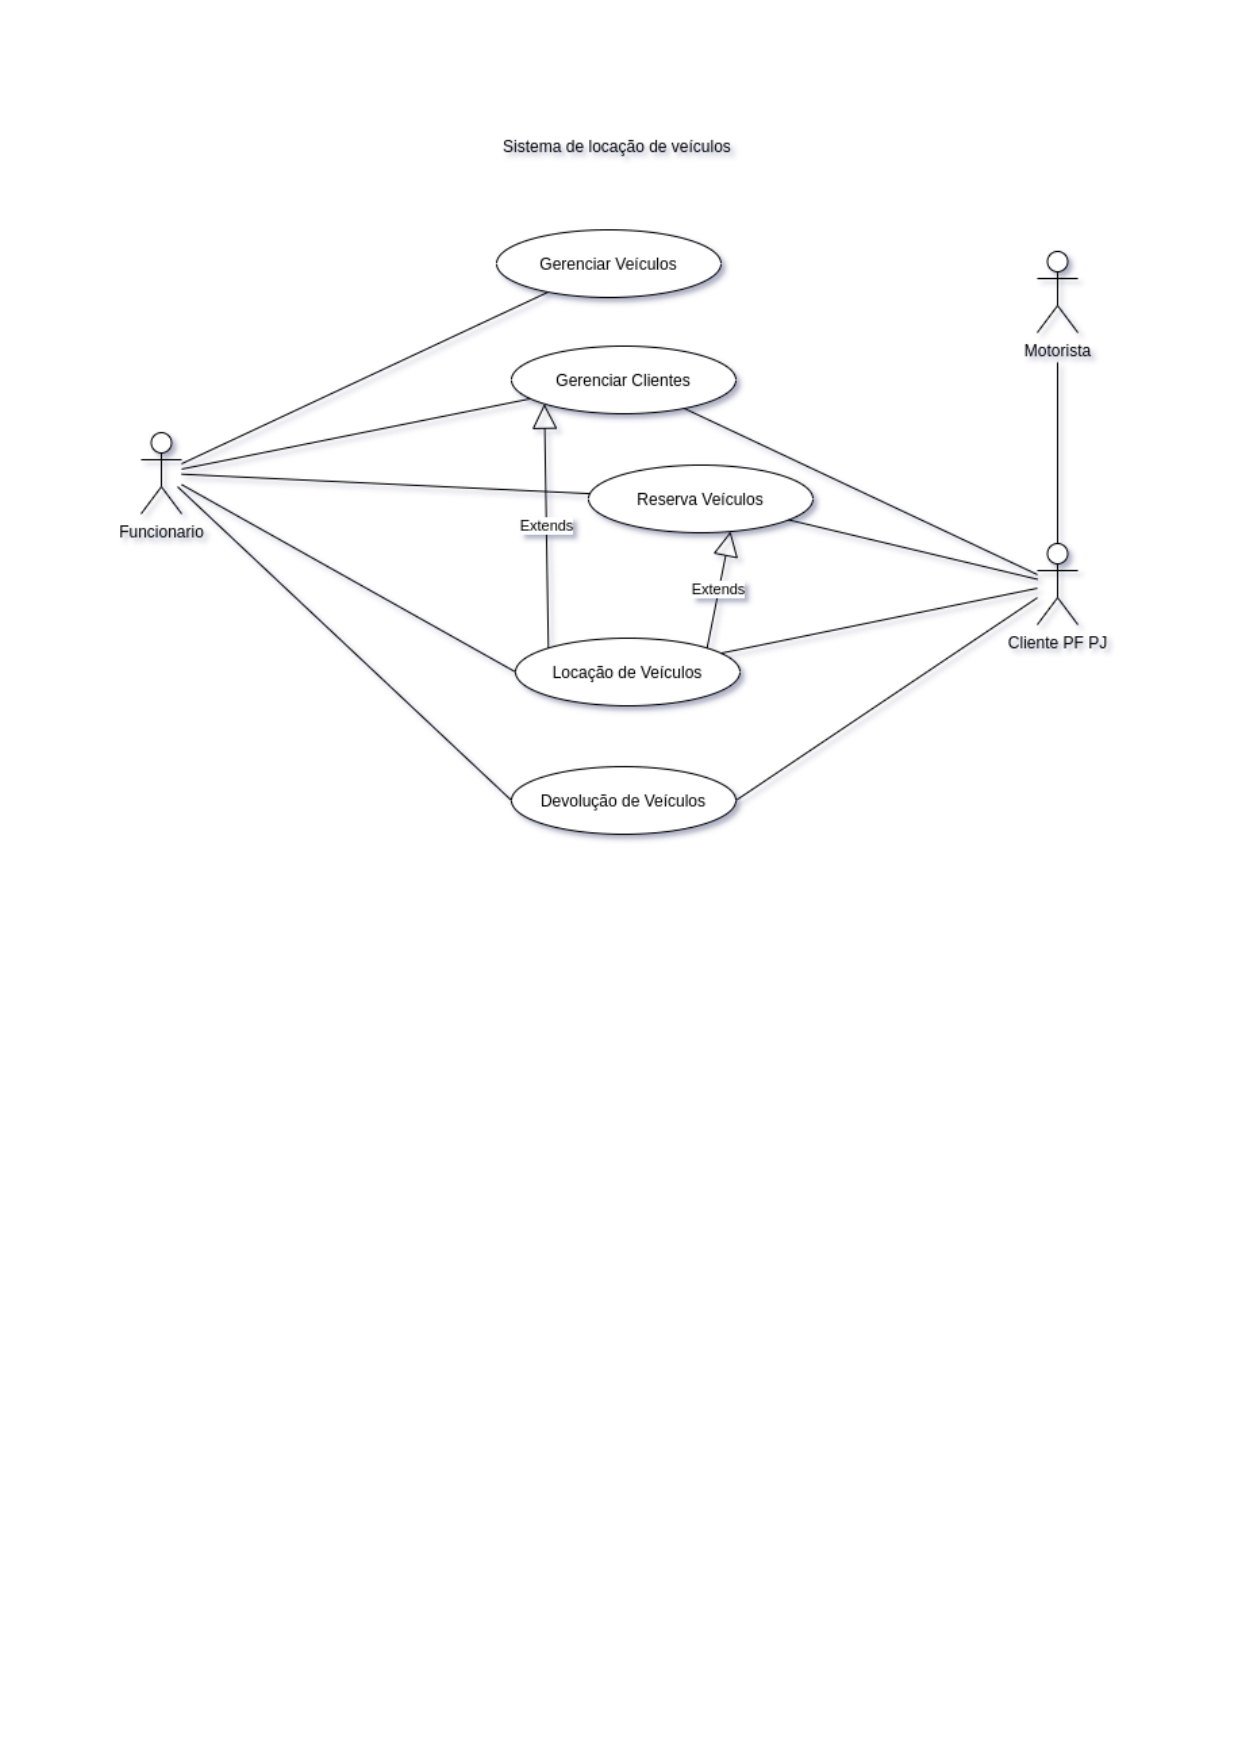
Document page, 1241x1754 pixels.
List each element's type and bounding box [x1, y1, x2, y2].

picture [119, 132, 1122, 850]
